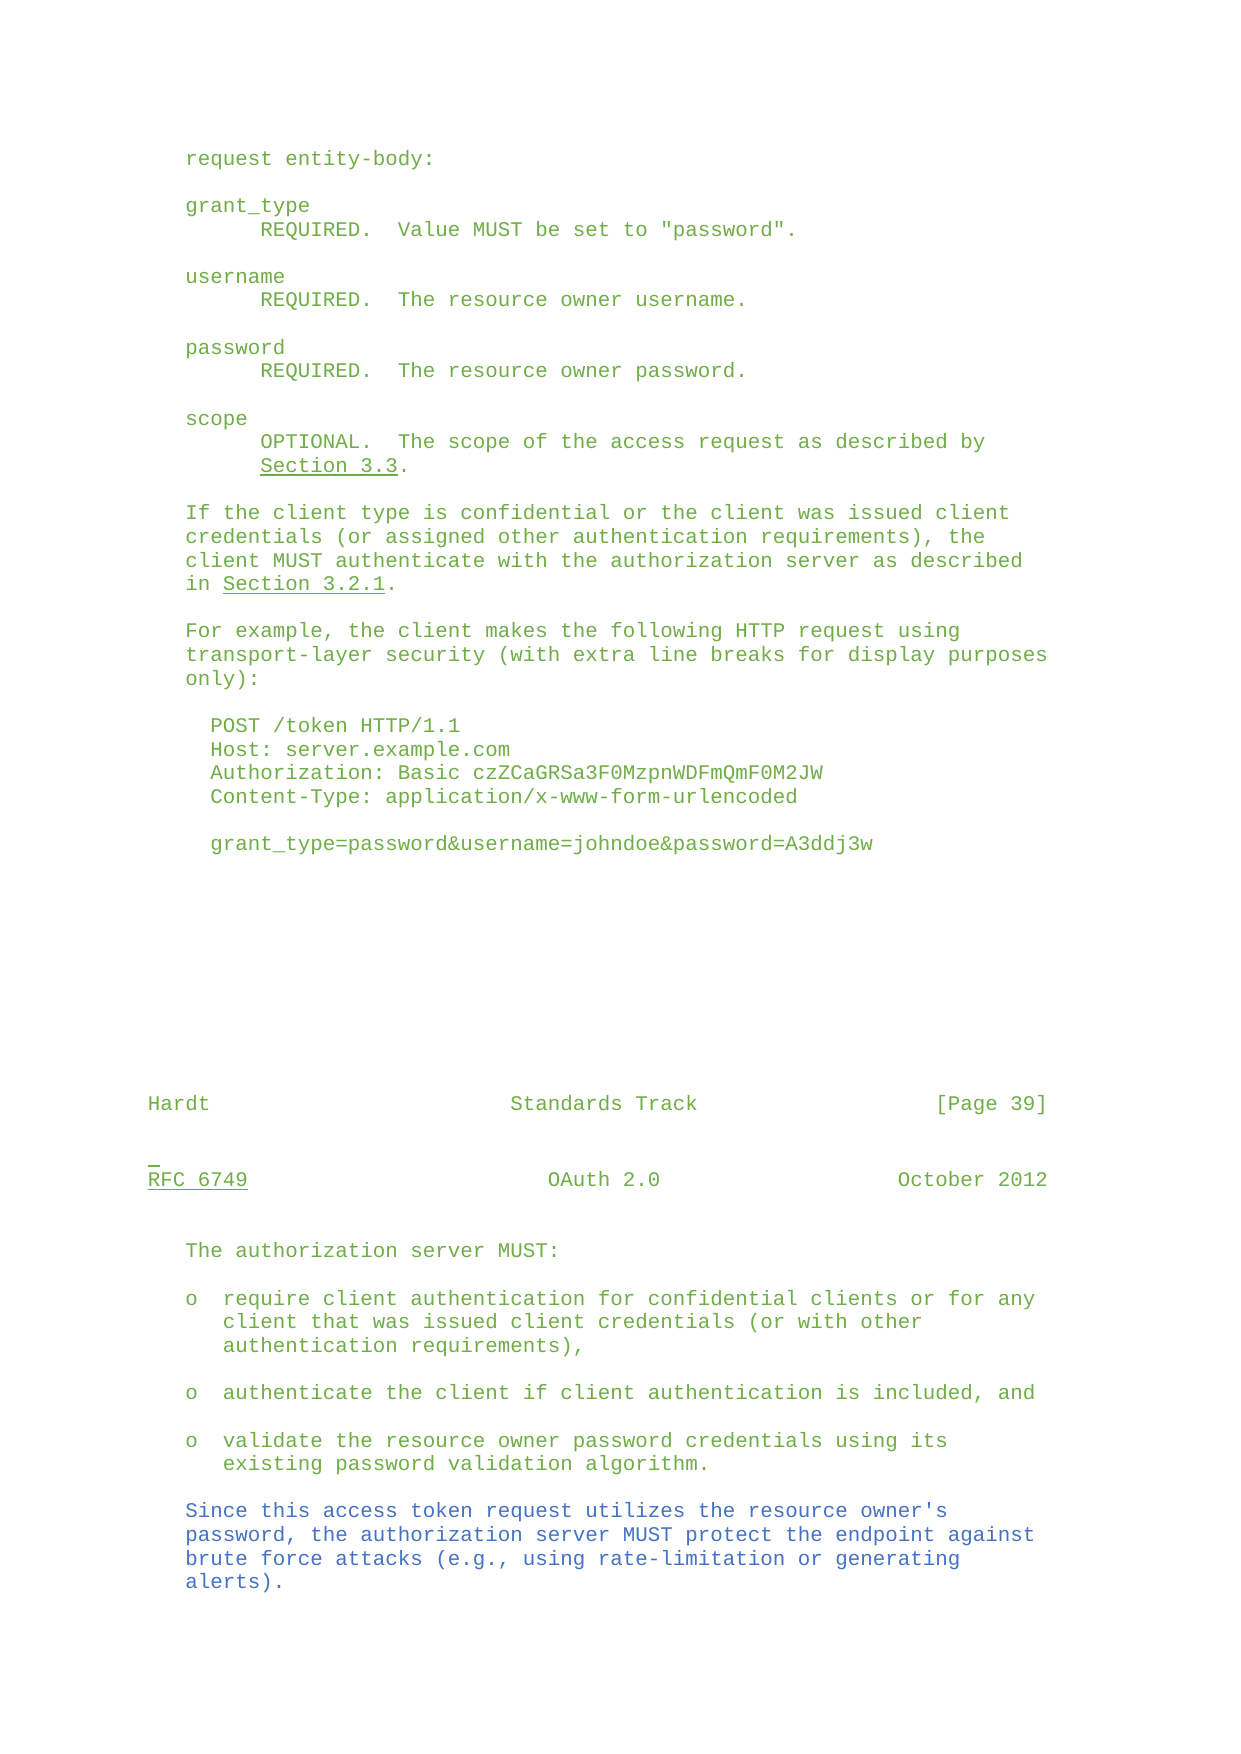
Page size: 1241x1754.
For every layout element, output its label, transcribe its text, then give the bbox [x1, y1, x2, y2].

text RFC 6749 OAuth 2.0 October 2012 [148, 1169, 1093, 1193]
text OPTIONAL. The scope of the access request as described by [148, 431, 1093, 455]
text REQUIRED. The resource owner password. [148, 360, 1093, 384]
text Host: server.example.com [148, 739, 1093, 762]
text Content-Type: application/x-www-form-urlencoded [148, 786, 1093, 810]
text client MUST authenticate with the authorization server as described [148, 549, 1093, 573]
text credentials (or assigned other authentication requirements), the [148, 526, 1093, 549]
text in Section 3.2.1. [148, 573, 1093, 597]
text password, the authorization server MUST protect the endpoint against [148, 1524, 1093, 1548]
text Authorization: Basic czZCaGRSa3F0MzpnWDFmQmF0M2JW [148, 762, 1093, 786]
text scope [148, 408, 1093, 431]
text client that was issued client credentials (or with other [148, 1311, 1093, 1335]
text Hardt Standards Track [Page 39] [148, 1093, 1093, 1117]
text brute force attacks (e.g., using rate-limitation or generating [148, 1548, 1093, 1571]
text REQUIRED. The resource owner username. [148, 289, 1093, 313]
text o require client authentication for confidential clients or for any [148, 1288, 1093, 1311]
text If the client type is confidential or the client was issued client [148, 502, 1093, 526]
text o authenticate the client if client authentication is included, and [148, 1382, 1093, 1406]
text Since this access token request utilizes the resource owner's [148, 1501, 1093, 1524]
text The authorization server MUST: [148, 1240, 1093, 1264]
text Section 3.3. [148, 455, 1093, 479]
text o validate the resource owner password credentials using its [148, 1429, 1093, 1453]
text username [148, 266, 1093, 289]
text request entity-body: [148, 148, 1093, 171]
text alerts). [148, 1571, 1093, 1595]
text POST /token HTTP/1.1 [148, 715, 1093, 739]
text authentication requirements), [148, 1335, 1093, 1359]
text For example, the client makes the following HTTP request using [148, 621, 1093, 644]
text password [148, 337, 1093, 360]
text grant_type=password&username=johndoe&password=A3ddj3w [148, 833, 1093, 857]
text transport-layer security (with extra line breaks for display purposes [148, 644, 1093, 668]
text only): [148, 668, 1093, 691]
text existing password validation algorithm. [148, 1453, 1093, 1477]
text REQUIRED. Value MUST be set to "password". [148, 218, 1093, 242]
text grant_type [148, 195, 1093, 218]
